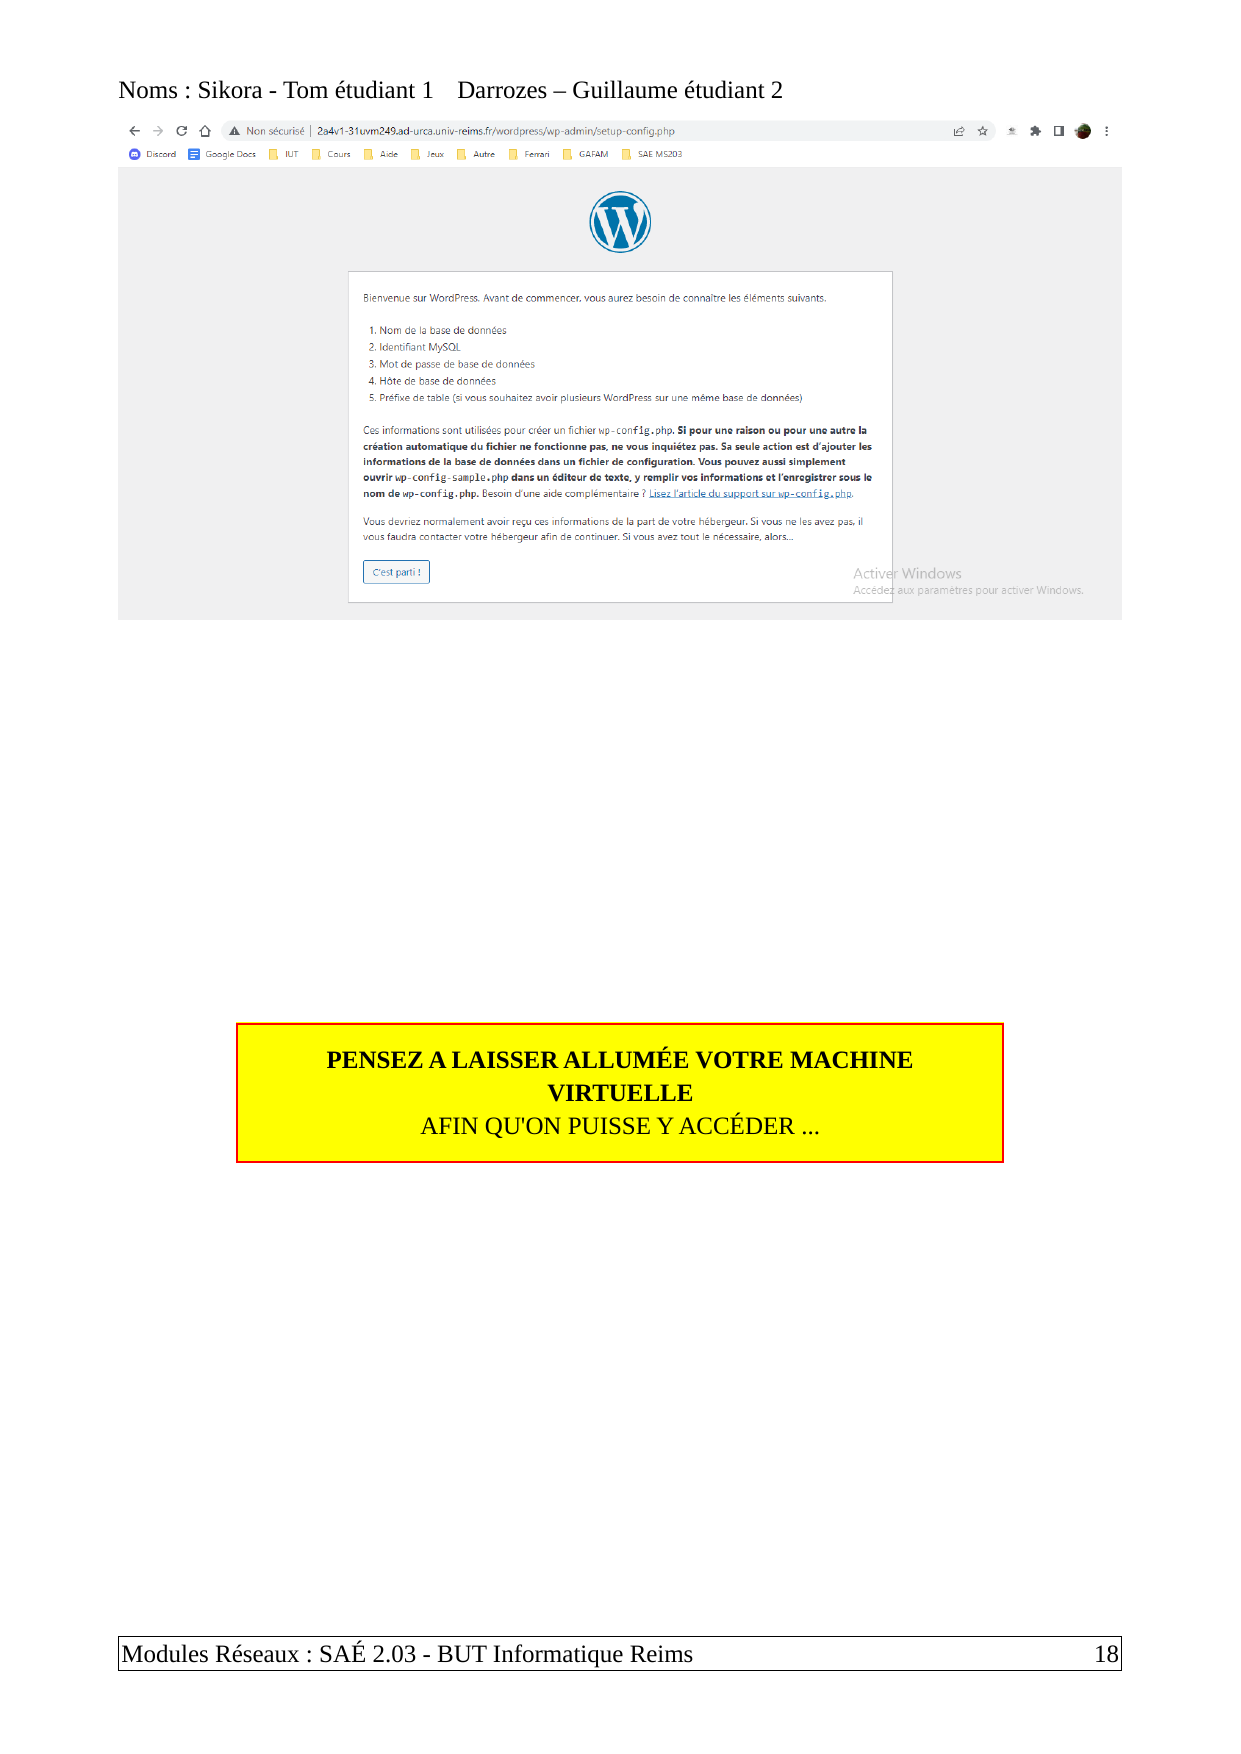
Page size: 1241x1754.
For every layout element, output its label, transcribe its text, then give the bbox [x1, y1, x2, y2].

text PENSEZ A LAISSER ALLUMÉE VOTRE MACHINE VIRTUELLE AFIN QU'ON PUISSE Y ACCÉDER ... [238, 1025, 1002, 1161]
